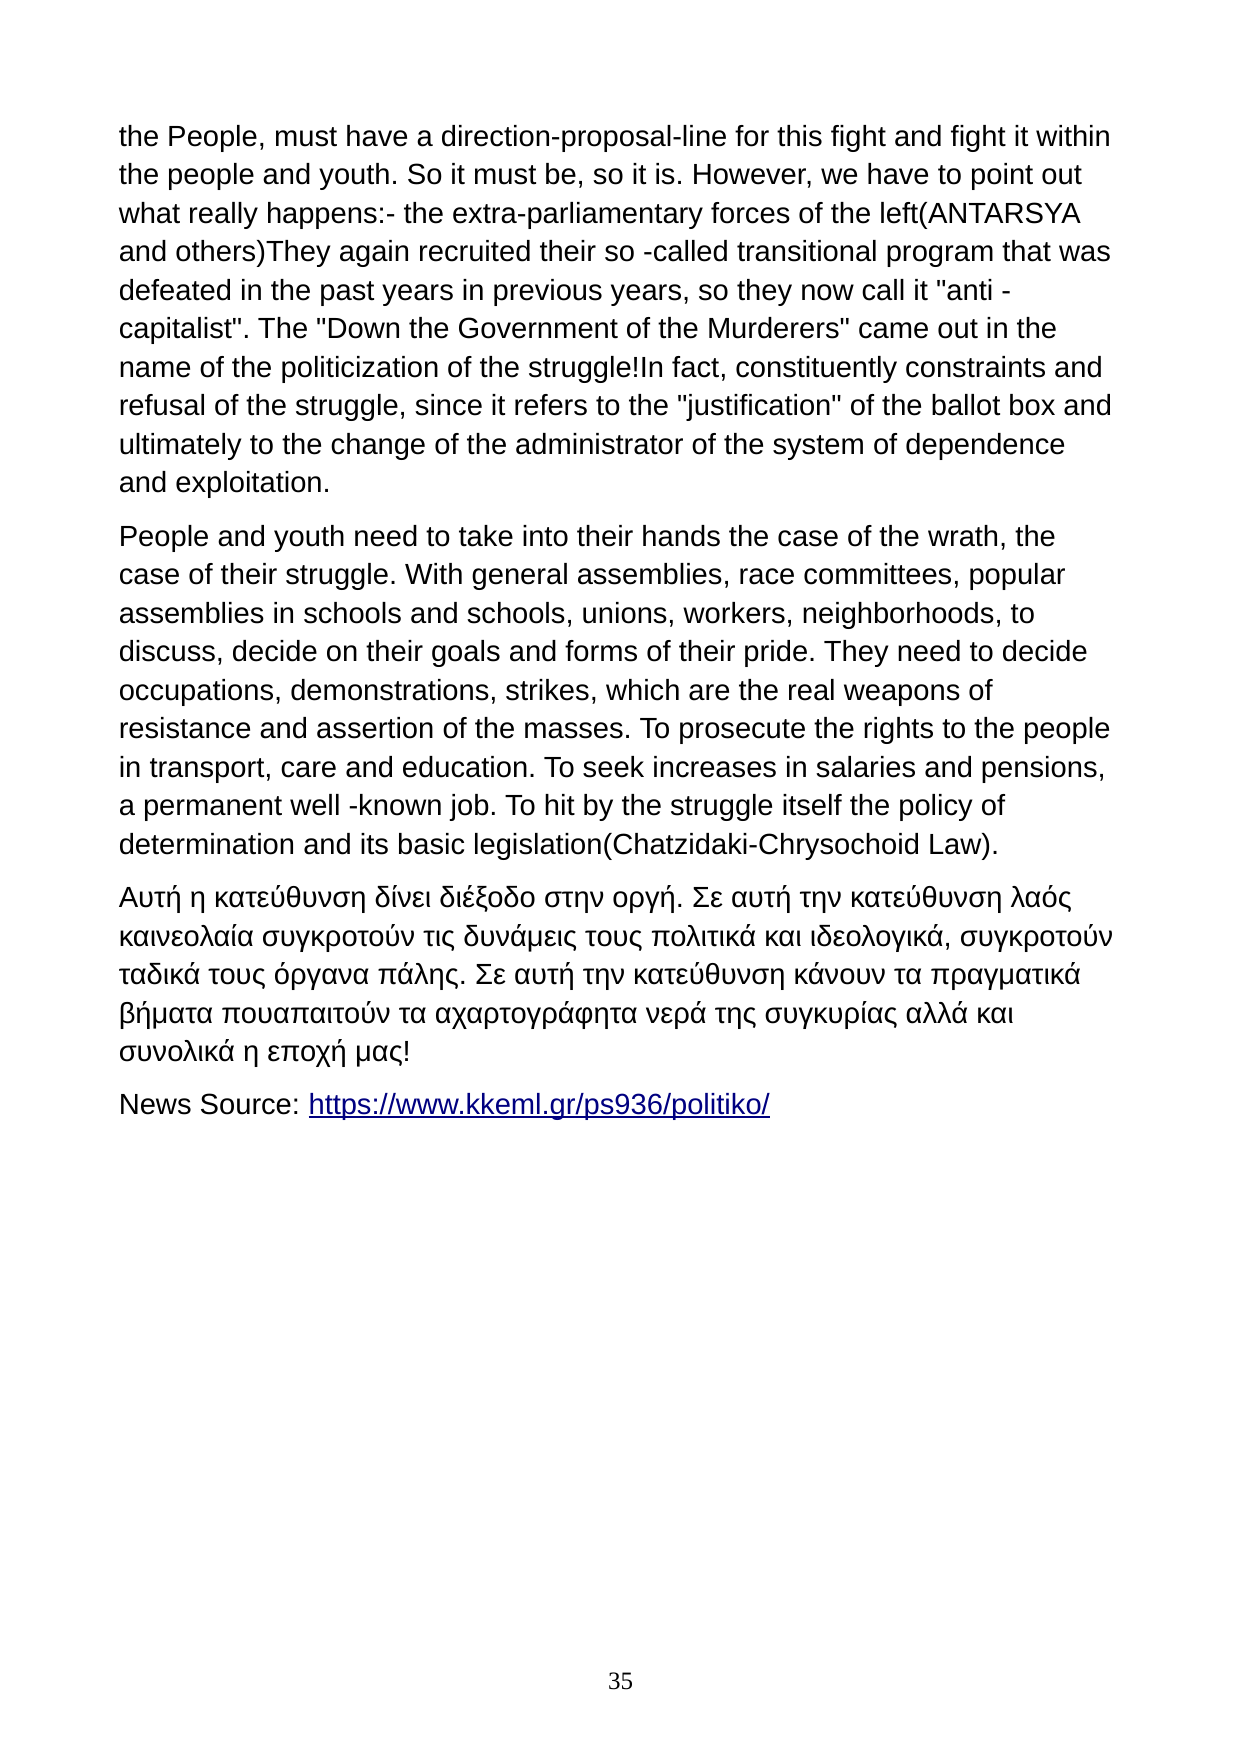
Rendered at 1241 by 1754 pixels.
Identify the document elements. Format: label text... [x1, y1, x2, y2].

text Αυτή η κατεύθυνση δίνει διέξοδο στην οργή. Σε αυτή την κατεύθυνση λαός καινεολαία συγκροτούν τις δυνάμεις τους πολιτικά και ιδεολογικά, συγκροτούν ταδικά τους όργανα πάλης. Σε αυτή την κατεύθυνση κάνουν τα πραγματικά βήματα πουαπαιτούν τα αχαρτογράφητα νερά της συγκυρίας αλλά και συνολικά η εποχή μας! [118, 880, 1122, 1068]
text News Source: https://www.kkeml.gr/ps936/politiko/ [118, 1087, 1122, 1121]
text People and youth need to take into their hands the case of the wrath, the case of their struggle. With general assemblies, race committees, popular assemblies in schools and schools, unions, workers, neighborhoods, to discuss, decide on their goals and forms of their pride. They need to decide occupations, demonstrations, strikes, which are the real weapons of resistance and assertion of the masses. To prosecute the rights to the people in transport, care and education. To seek increases in salaries and pensions, a permanent well -known job. To hit by the struggle itself the policy of determination and its basic legislation(Chatzidaki-Chrysochoid Law). [118, 518, 1122, 860]
text the People, must have a direction-proposal-line for this fight and fight it within the people and youth. So it must be, so it is. However, we have to point out what really happens:- the extra-parliamentary forces of the left(ANTARSYA and others)They again recruited their so -called transitional program that was defeated in the past years in previous years, so they now call it "anti -capitalist". The "Down the Government of the Murderers" came out in the name of the politicization of the struggle!In fact, constituently constraints and refusal of the struggle, since it refers to the "justification" of the ballot box and ultimately to the change of the administrator of the system of dependence and exploitation. [118, 118, 1122, 499]
